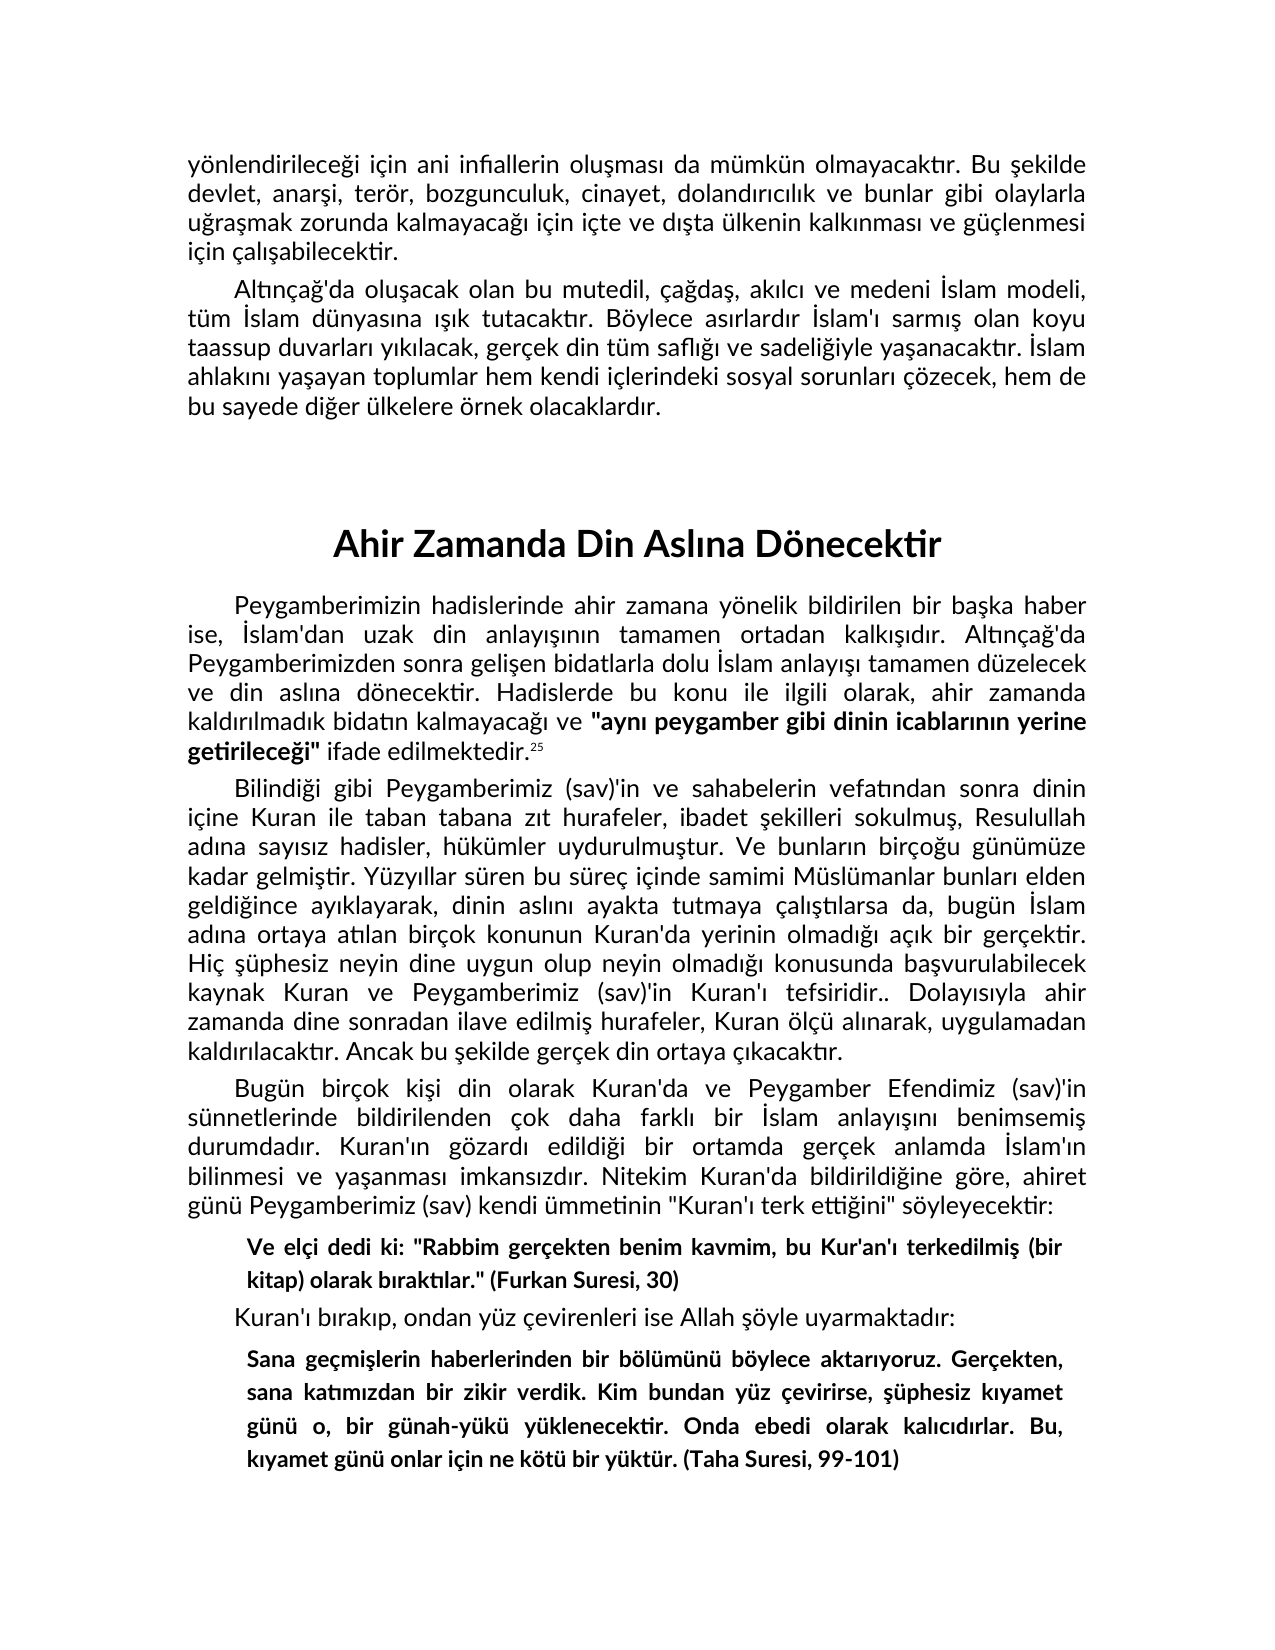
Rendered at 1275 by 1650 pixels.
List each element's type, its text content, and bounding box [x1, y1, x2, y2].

text Sana geçmişlerin haberlerinden bir bölümünü böylece aktarıyoruz. Gerçekten, sana katımızdan bir zikir verdik. Kim bundan yüz çevirirse, şüphesiz kıyamet günü o, bir günah-yükü yüklenecektir. Onda ebedi olarak kalıcıdırlar. Bu, kıyamet günü onlar için ne kötü bir yüktür. (Taha Suresi, 99-101) [247, 1341, 1064, 1474]
text Ve elçi dedi ki: "Rabbim gerçekten benim kavmim, bu Kur'an'ı terkedilmiş (bir kitap) olarak bıraktılar." (Furkan Suresi, 30) [247, 1228, 1064, 1295]
text Peygamberimizin hadislerinde ahir zamana yönelik bildirilen bir başka haber ise, İslam'dan uzak din anlayışının tamamen ortadan kalkışıdır. Altınçağ'da Peygamberimizden sonra gelişen bidatlarla dolu İslam anlayışı tamamen düzelecek ve din aslına dönecektir. Hadislerde bu konu ile ilgili olarak, ahir zamanda kaldırılmadık bidatın kalmayacağı ve "aynı peygamber gibi dinin icablarının yerine getirileceği" ifade edilmektedir.25 [187, 591, 1087, 766]
text Altınçağ'da oluşacak olan bu mutedil, çağdaş, akılcı ve medeni İslam modeli, tüm İslam dünyasına ışık tutacaktır. Böylece asırlardır İslam'ı sarmış olan koyu taassup duvarları yıkılacak, gerçek din tüm saflığı ve sadeliğiyle yaşanacaktır. İslam ahlakını yaşayan toplumlar hem kendi içlerindeki sosyal sorunları çözecek, hem de bu sayede diğer ülkelere örnek olacaklardır. [187, 275, 1087, 421]
text Kuran'ı bırakıp, ondan yüz çevirenleri ise Allah şöyle uyarmaktadır: [187, 1303, 1087, 1332]
text yönlendirileceği için ani infiallerin oluşması da mümkün olmayacaktır. Bu şekilde devlet, anarşi, terör, bozgunculuk, cinayet, dolandırıcılık ve bunlar gibi olaylarla uğraşmak zorunda kalmayacağı için içte ve dışta ülkenin kalkınması ve güçlenmesi için çalışabilecektir. [187, 150, 1087, 267]
text Bilindiği gibi Peygamberimiz (sav)'in ve sahabelerin vefatından sonra dinin içine Kuran ile taban tabana zıt hurafeler, ibadet şekilleri sokulmuş, Resulullah adına sayısız hadisler, hükümler uydurulmuştur. Ve bunların birçoğu günümüze kadar gelmiştir. Yüzyıllar süren bu süreç içinde samimi Müslümanlar bunları elden geldiğince ayıklayarak, dinin aslını ayakta tutmaya çalıştılarsa da, bugün İslam adına ortaya atılan birçok konunun Kuran'da yerinin olmadığı açık bir gerçektir. Hiç şüphesiz neyin dine uygun olup neyin olmadığı konusunda başvurulabilecek kaynak Kuran ve Peygamberimiz (sav)'in Kuran'ı tefsiridir.. Dolayısıyla ahir zamanda dine sonradan ilave edilmiş hurafeler, Kuran ölçü alınarak, uygulamadan kaldırılacaktır. Ancak bu şekilde gerçek din ortaya çıkacaktır. [187, 774, 1087, 1066]
subtitle Ahir Zamanda Din Aslına Dönecektir [187, 521, 1087, 566]
text Bugün birçok kişi din olarak Kuran'da ve Peygamber Efendimiz (sav)'in sünnetlerinde bildirilenden çok daha farklı bir İslam anlayışını benimsemiş durumdadır. Kuran'ın gözardı edildiği bir ortamda gerçek anlamda İslam'ın bilinmesi ve yaşanması imkansızdır. Nitekim Kuran'da bildirildiğine göre, ahiret günü Peygamberimiz (sav) kendi ümmetinin "Kuran'ı terk ettiğini" söyleyecektir: [187, 1074, 1087, 1220]
